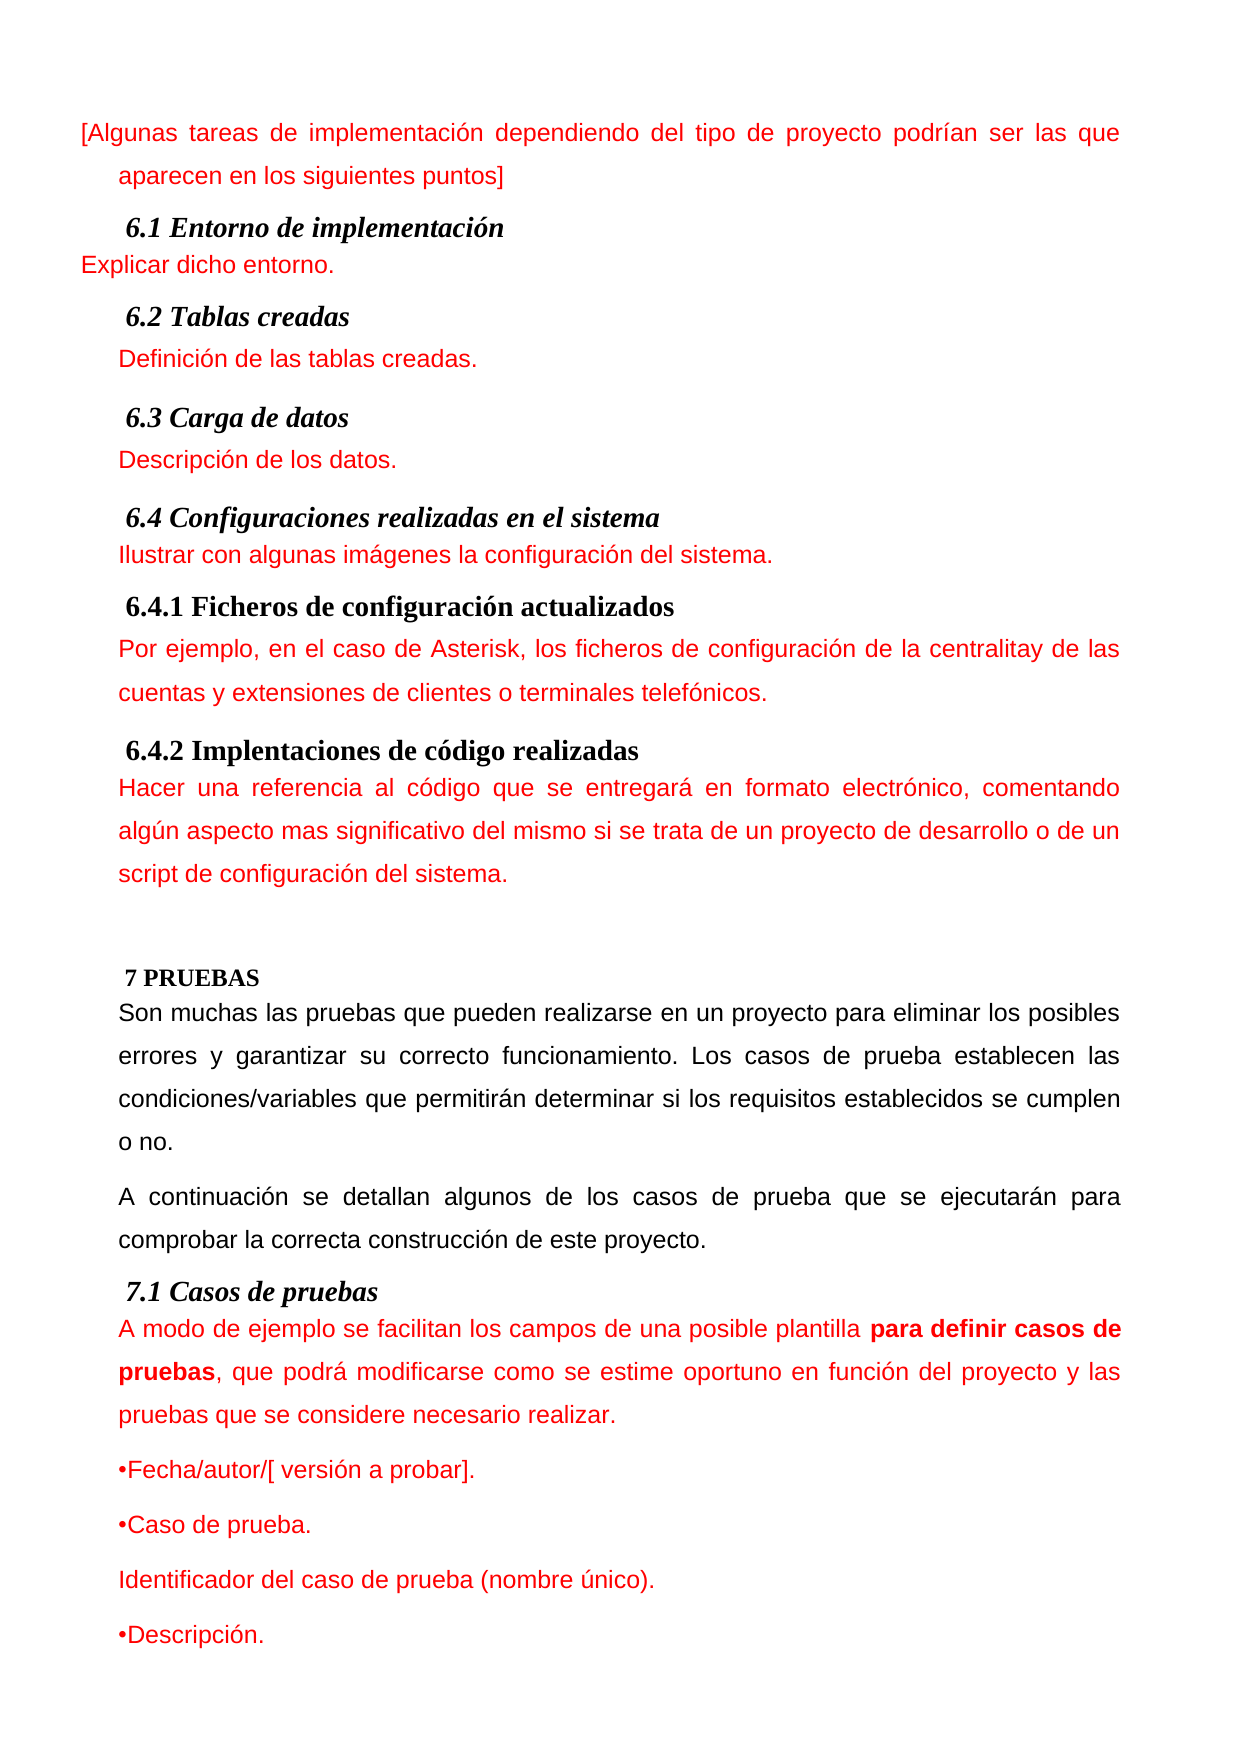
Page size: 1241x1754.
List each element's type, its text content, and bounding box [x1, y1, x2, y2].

text Identificador del caso de prueba (nombre único). [118, 1565, 1122, 1594]
text Descripción de los datos. [118, 445, 1122, 474]
list Caso de prueba. [118, 1510, 1122, 1539]
text Definición de las tablas creadas. [118, 344, 1122, 373]
subtitle Entorno de implementación [118, 210, 1122, 244]
subtitle Ficheros de configuración actualizados [118, 589, 1122, 623]
list Fecha/autor/[ versión a probar]. [118, 1455, 1122, 1484]
subtitle Carga de datos [118, 400, 1122, 433]
text Son muchas las pruebas que pueden realizarse en un proyecto para eliminar los posibles errores y garantizar su correcto funcionamiento. Los casos de prueba establecen las condiciones/variables que permitirán determinar si los requisitos establecidos se cumplen o no. [118, 997, 1122, 1156]
subtitle PRUEBAS [118, 963, 1122, 992]
text Por ejemplo, en el caso de Asterisk, los ficheros de configuración de la centralitay de las cuentas y extensiones de clientes o terminales telefónicos. [118, 634, 1122, 706]
subtitle Tablas creadas [118, 299, 1122, 332]
text A continuación se detallan algunos de los casos de prueba que se ejecutarán para comprobar la correcta construcción de este proyecto. [118, 1182, 1122, 1254]
subtitle Configuraciones realizadas en el sistema [118, 501, 1122, 534]
text Hacer una referencia al código que se entregará en formato electrónico, comentando algún aspecto mas significativo del mismo si se trata de un proyecto de desarrollo o de un script de configuración del sistema. [81, 772, 1122, 887]
subtitle Casos de pruebas [118, 1274, 1122, 1308]
text A modo de ejemplo se facilitan los campos de una posible plantilla para definir casos de pruebas, que podrá modificarse como se estime oportuno en función del proyecto y las pruebas que se considere necesario realizar. [118, 1313, 1122, 1428]
list Descripción. [118, 1620, 1122, 1649]
subtitle Implentaciones de código realizadas [118, 733, 1122, 767]
text Ilustrar con algunas imágenes la configuración del sistema. [81, 540, 1122, 569]
text Explicar dicho entorno. [81, 250, 1122, 278]
text [Algunas tareas de implementación dependiendo del tipo de proyecto podrían ser las que aparecen en los siguientes puntos] [81, 118, 1122, 190]
